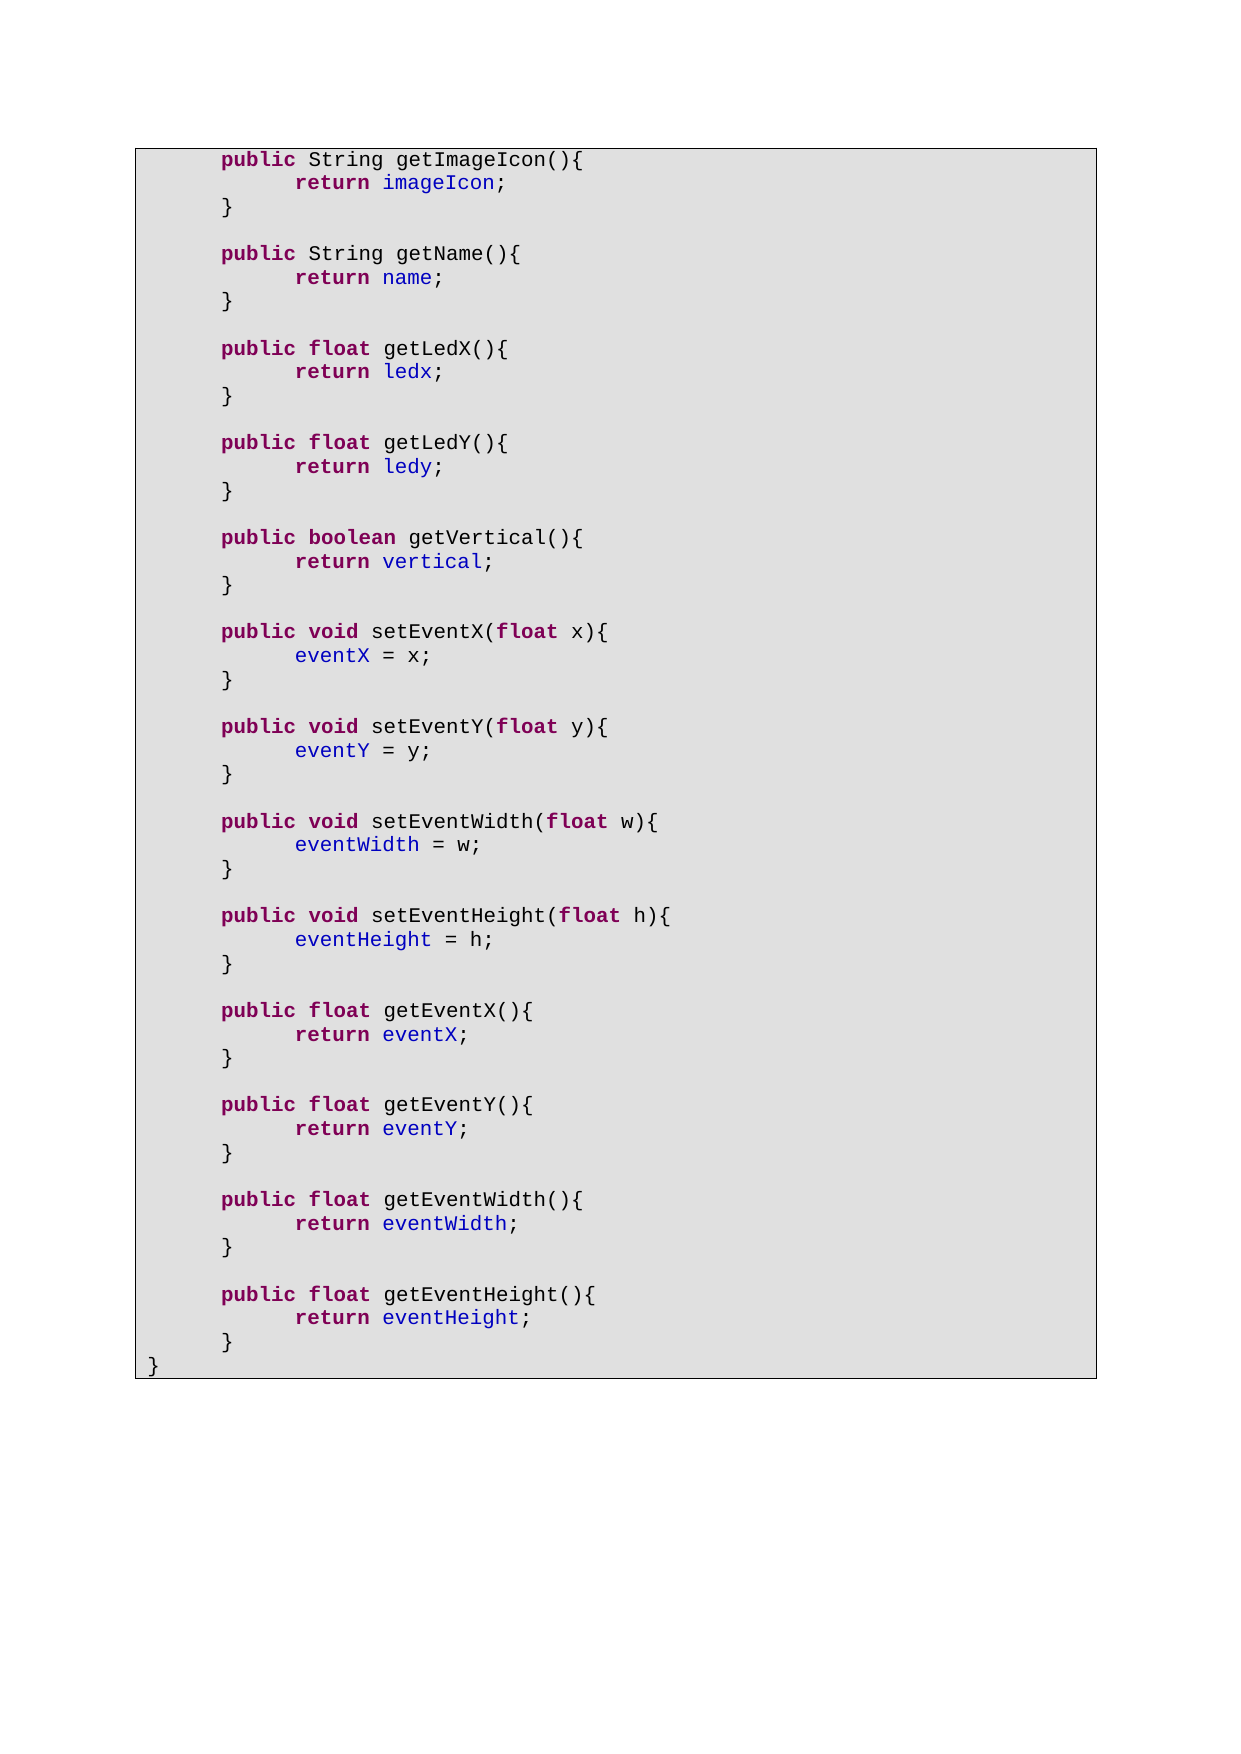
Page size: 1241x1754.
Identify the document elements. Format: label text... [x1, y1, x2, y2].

table_header public String getImageIcon(){ return imageIcon; } public String getName(){ return name; } public float getLedX(){ return ledx; } public float getLedY(){ return ledy; } public boolean getVertical(){ return vertical; } public void setEventX(float x){ eventX = x; } public void setEventY(float y){ eventY = y; } public void setEventWidth(float w){ eventWidth = w; } public void setEventHeight(float h){ eventHeight = h; } public float getEventX(){ return eventX; } public float getEventY(){ return eventY; } public float getEventWidth(){ return eventWidth; } public float getEventHeight(){ return eventHeight; } } [136, 149, 1096, 1378]
